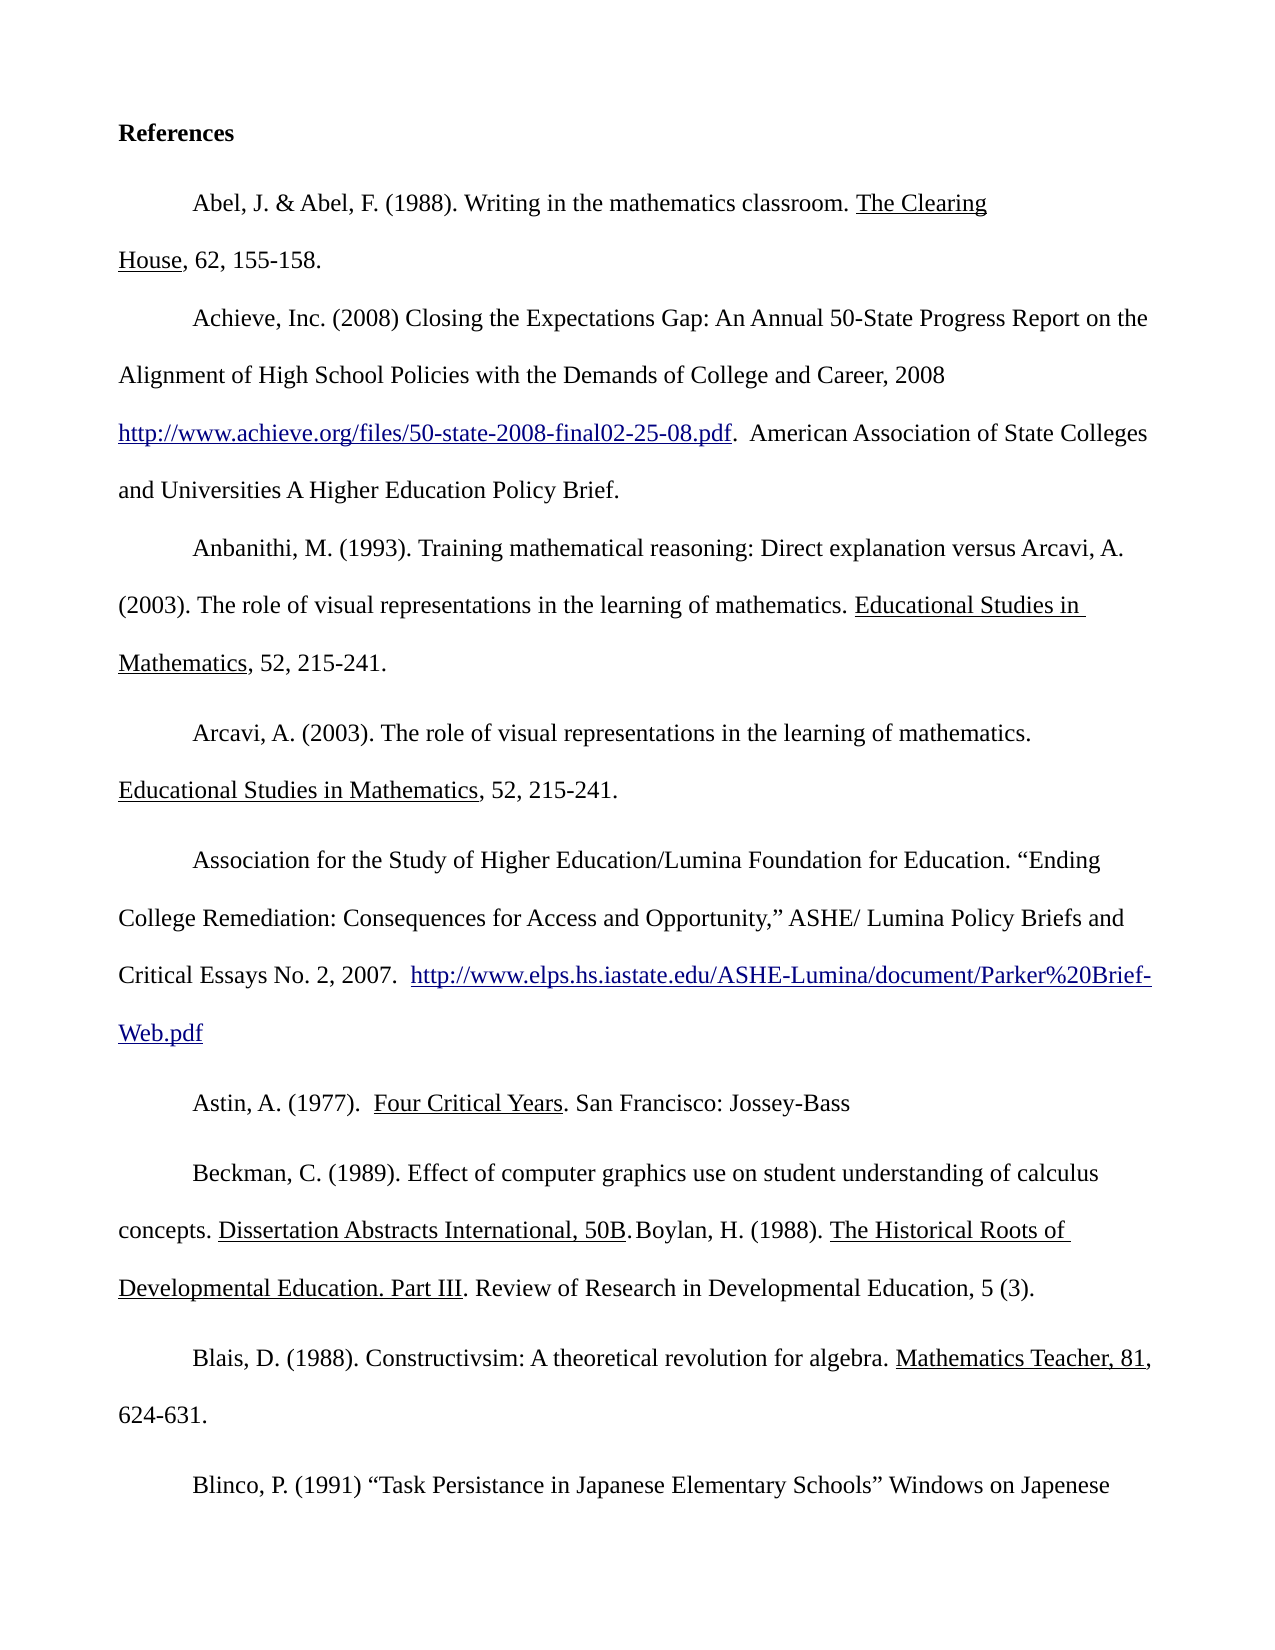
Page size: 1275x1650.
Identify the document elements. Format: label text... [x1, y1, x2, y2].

text Astin, A. (1977). Four Critical Years. San Francisco: Jossey-Bass [118, 1088, 1157, 1117]
text House, 62, 155-158. [118, 246, 1157, 274]
text Blinco, P. (1991) “Task Persistance in Japanese Elementary Schools” Windows on Japenese [118, 1471, 1157, 1499]
text Blais, D. (1988). Constructivsim: A theoretical revolution for algebra. Mathematics Teacher, 81, 624-631. [118, 1343, 1157, 1429]
text Arcavi, A. (2003). The role of visual representations in the learning of mathematics. Educational Studies in Mathematics, 52, 215-241. [118, 718, 1157, 804]
text Anbanithi, M. (1993). Training mathematical reasoning: Direct explanation versus Arcavi, A. (2003). The role of visual representations in the learning of mathematics. Educational Studies in Mathematics, 52, 215-241. [118, 533, 1157, 677]
text Achieve, Inc. (2008) Closing the Expectations Gap: An Annual 50-State Progress Report on the Alignment of High School Policies with the Demands of College and Career, 2008 http://www.achieve.org/files/50-state-2008-final02-25-08.pdf. American Association of State Colleges and Universities A Higher Education Policy Brief. [118, 303, 1157, 504]
text References [118, 118, 1157, 147]
text Abel, J. & Abel, F. (1988). Writing in the mathematics classroom. The Clearing [118, 188, 1157, 217]
text Association for the Study of Higher Education/Lumina Foundation for Education. “Ending College Remediation: Consequences for Access and Opportunity,” ASHE/ Lumina Policy Briefs and Critical Essays No. 2, 2007. http://www.elps.hs.iastate.edu/ASHE-Lumina/document/Parker%20Brief-Web.pdf [118, 846, 1157, 1047]
text Beckman, C. (1989). Effect of computer graphics use on student understanding of calculus concepts. Dissertation Abstracts International, 50B. Boylan, H. (1988). The Historical Roots of Developmental Education. Part III. Review of Research in Developmental Education, 5 (3). [118, 1158, 1157, 1302]
